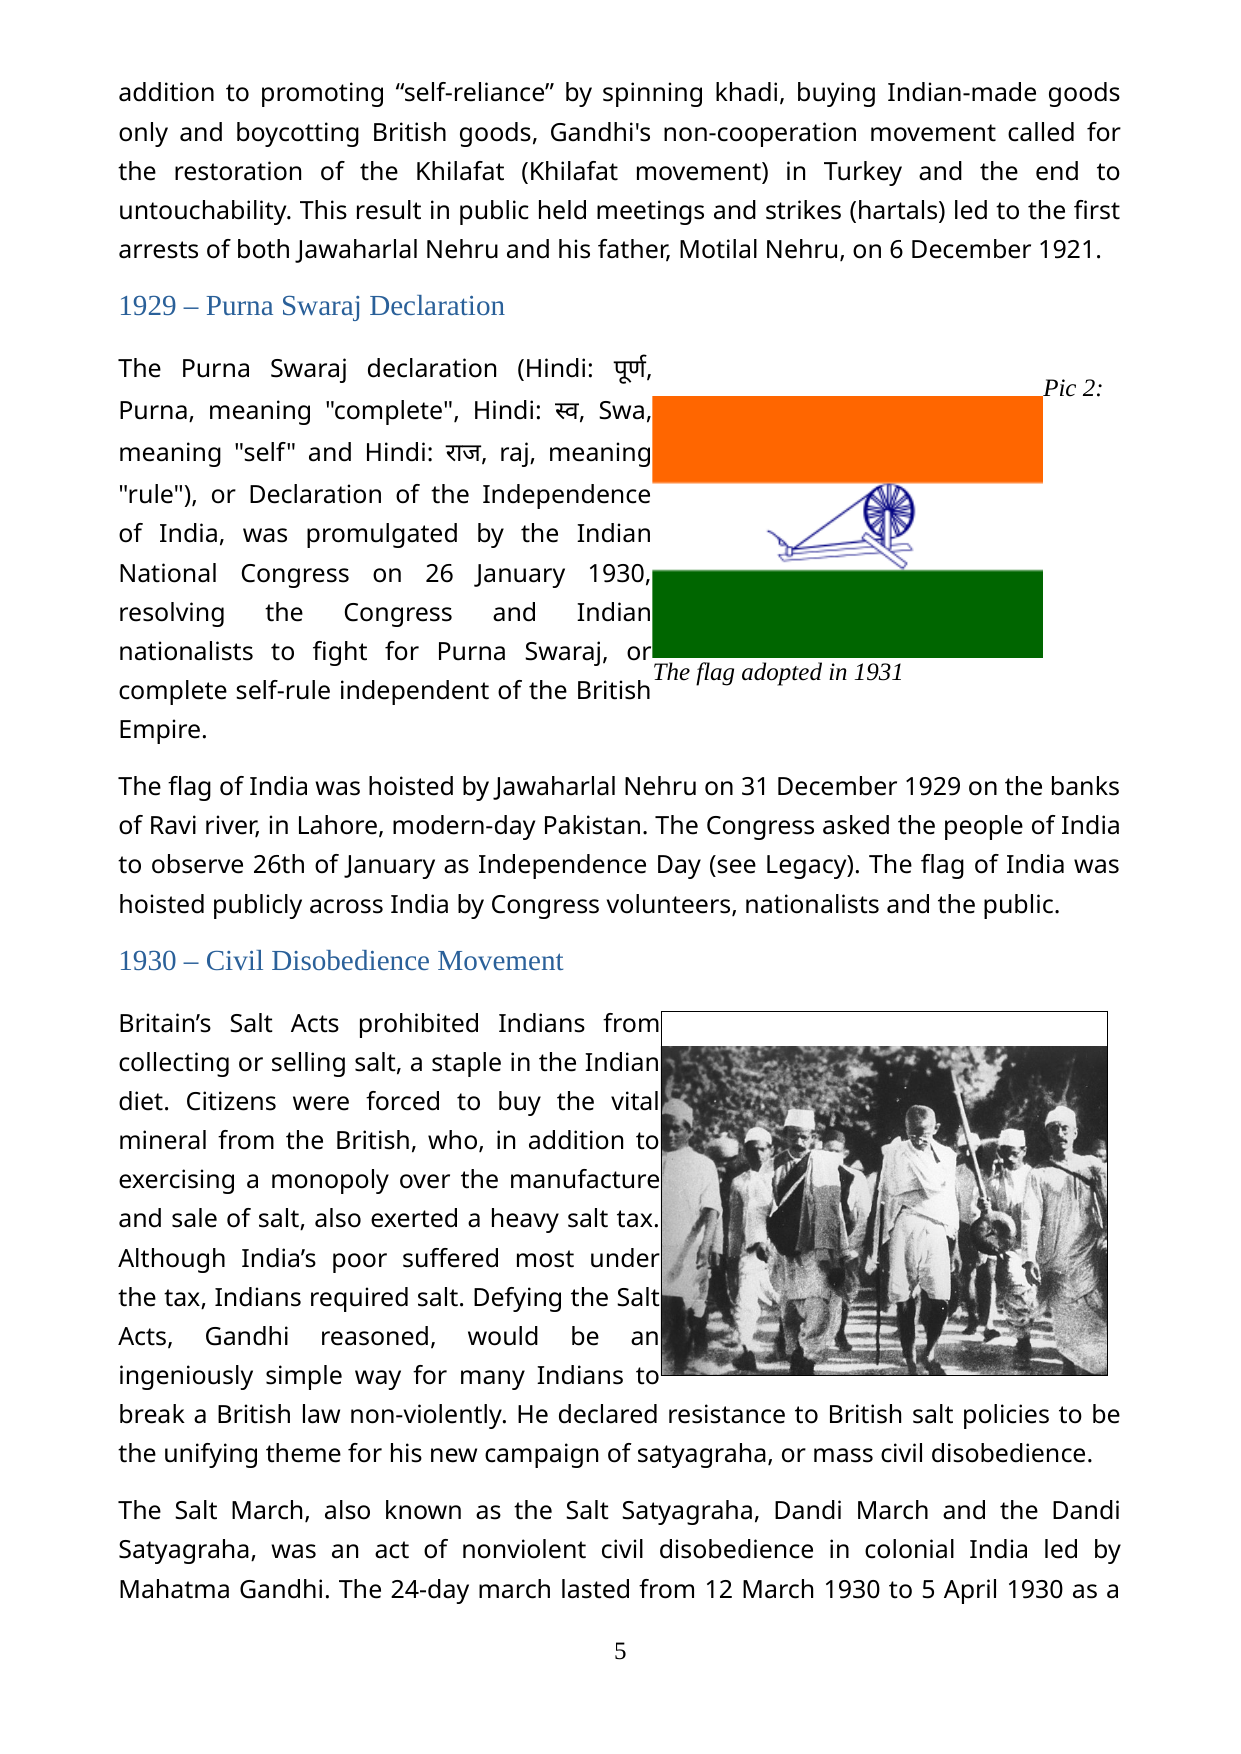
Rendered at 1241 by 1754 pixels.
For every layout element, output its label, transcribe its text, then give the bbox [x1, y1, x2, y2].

text 1930 – Civil Disobedience Movement [118, 943, 1122, 977]
text Pic 3: Salt March [662, 1023, 1107, 1046]
text Pic 2: The flag adopted in 1931 [652, 373, 1121, 686]
text The flag of India was hoisted by Jawaharlal Nehru on 31 December 1929 on the banks of Ravi river, in Lahore, modern-day Pakistan. The Congress asked the people of India to observe 26th of January as Independence Day (see Legacy). The flag of India was hoisted publicly across India by Congress volunteers, nationalists and the public. [118, 769, 1122, 920]
text 1929 – Purna Swaraj Declaration [118, 288, 1122, 322]
text addition to promoting “self-reliance” by spinning khadi, buying Indian-made goods only and boycotting British goods, Gandhi's non-cooperation movement called for the restoration of the Khilafat (Khilafat movement) in Turkey and the end to untouchability. This result in public held meetings and strikes (hartals) led to the first arrests of both Jawaharlal Nehru and his father, Motilal Nehru, on 6 December 1921. [118, 75, 1122, 266]
text The Purna Swaraj declaration (Hindi: पूर्ण, Purna, meaning "complete", Hindi: स्व, Swa, meaning "self" and Hindi: राज, raj, meaning "rule"), or Declaration of the Independence of India, was promulgated by the Indian National Congress on 26 January 1930, resolving the Congress and Indian nationalists to fight for Purna Swaraj, or complete self-rule independent of the British Empire. [118, 351, 1122, 746]
text Britain’s Salt Acts prohibited Indians from collecting or selling salt, a staple in the Indian diet. Citizens were forced to buy the vital mineral from the British, who, in addition to exercising a monopoly over the manufacture and sale of salt, also exerted a heavy salt tax. Although India’s poor suffered most under the tax, Indians required salt. Defying the Salt Acts, Gandhi reasoned, would be an ingeniously simple way for many Indians to break a British law non-violently. He declared resistance to British salt policies to be the unifying theme for his new campaign of satyagraha, or mass civil disobedience. [118, 1005, 1122, 1470]
text The Salt March, also known as the Salt Satyagraha, Dandi March and the Dandi Satyagraha, was an act of nonviolent civil disobedience in colonial India led by Mahatma Gandhi. The 24-day march lasted from 12 March 1930 to 5 April 1930 as a [118, 1493, 1122, 1605]
